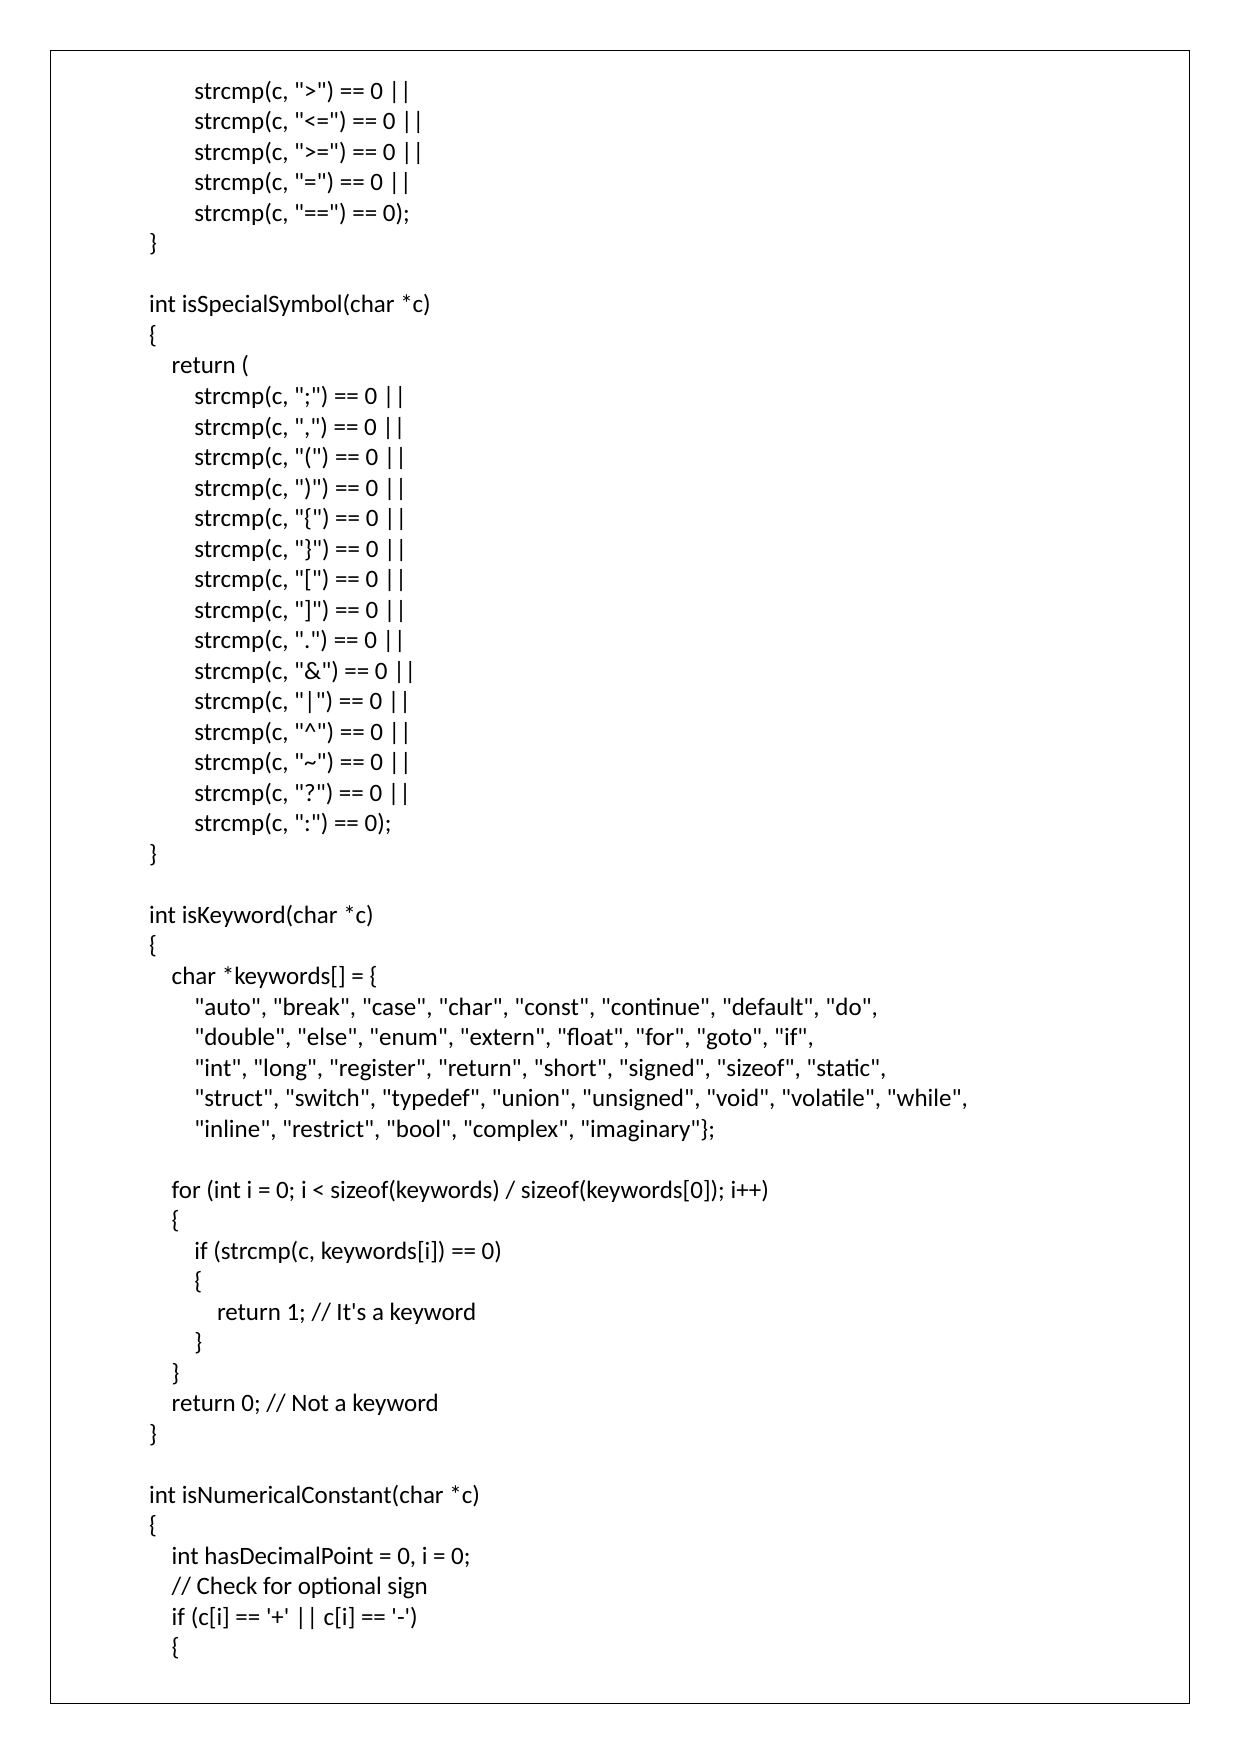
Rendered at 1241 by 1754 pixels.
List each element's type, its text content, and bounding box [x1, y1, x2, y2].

text for (int i = 0; i < sizeof(keywords) / sizeof(keywords[0]); i++) [149, 1174, 1165, 1204]
text strcmp(c, "[") == 0 || [149, 563, 1165, 594]
text { [149, 929, 1165, 960]
text "int", "long", "register", "return", "short", "signed", "sizeof", "static", [149, 1052, 1165, 1082]
text int hasDecimalPoint = 0, i = 0; [149, 1540, 1165, 1571]
text return 1; // It's a keyword [149, 1296, 1165, 1326]
text strcmp(c, ">=") == 0 || [149, 136, 1165, 167]
text strcmp(c, "(") == 0 || [149, 441, 1165, 472]
text } [149, 838, 1165, 868]
text char *keywords[] = { [149, 960, 1165, 991]
text int isKeyword(char *c) [149, 899, 1165, 929]
text strcmp(c, "&") == 0 || [149, 655, 1165, 685]
text strcmp(c, "|") == 0 || [149, 685, 1165, 716]
text } [149, 1357, 1165, 1387]
text strcmp(c, "?") == 0 || [149, 777, 1165, 807]
text strcmp(c, "}") == 0 || [149, 533, 1165, 563]
text strcmp(c, "^") == 0 || [149, 716, 1165, 746]
text } [149, 228, 1165, 258]
text return ( [149, 350, 1165, 380]
text { [149, 319, 1165, 350]
text strcmp(c, "{") == 0 || [149, 502, 1165, 533]
text strcmp(c, ":") == 0); [149, 807, 1165, 838]
text strcmp(c, ">") == 0 || [149, 75, 1165, 106]
text strcmp(c, ",") == 0 || [149, 411, 1165, 441]
text int isNumericalConstant(char *c) [149, 1479, 1165, 1509]
text { [149, 1632, 1165, 1662]
text { [149, 1204, 1165, 1235]
text } [149, 1326, 1165, 1357]
text strcmp(c, "~") == 0 || [149, 746, 1165, 777]
text strcmp(c, "<=") == 0 || [149, 106, 1165, 136]
text strcmp(c, ".") == 0 || [149, 624, 1165, 655]
text "auto", "break", "case", "char", "const", "continue", "default", "do", [149, 991, 1165, 1021]
text if (c[i] == '+' || c[i] == '-') [149, 1601, 1165, 1632]
text int isSpecialSymbol(char *c) [149, 289, 1165, 319]
text "double", "else", "enum", "extern", "float", "for", "goto", "if", [149, 1021, 1165, 1052]
text if (strcmp(c, keywords[i]) == 0) [149, 1235, 1165, 1265]
text strcmp(c, "==") == 0); [149, 197, 1165, 228]
text { [149, 1265, 1165, 1296]
text strcmp(c, ";") == 0 || [149, 380, 1165, 411]
text strcmp(c, "]") == 0 || [149, 594, 1165, 624]
text strcmp(c, "=") == 0 || [149, 167, 1165, 197]
text { [149, 1509, 1165, 1540]
text "inline", "restrict", "bool", "complex", "imaginary"}; [149, 1113, 1165, 1143]
text // Check for optional sign [149, 1571, 1165, 1601]
text "struct", "switch", "typedef", "union", "unsigned", "void", "volatile", "while", [149, 1082, 1165, 1113]
text return 0; // Not a keyword [149, 1387, 1165, 1418]
text strcmp(c, ")") == 0 || [149, 472, 1165, 502]
text } [149, 1418, 1165, 1448]
